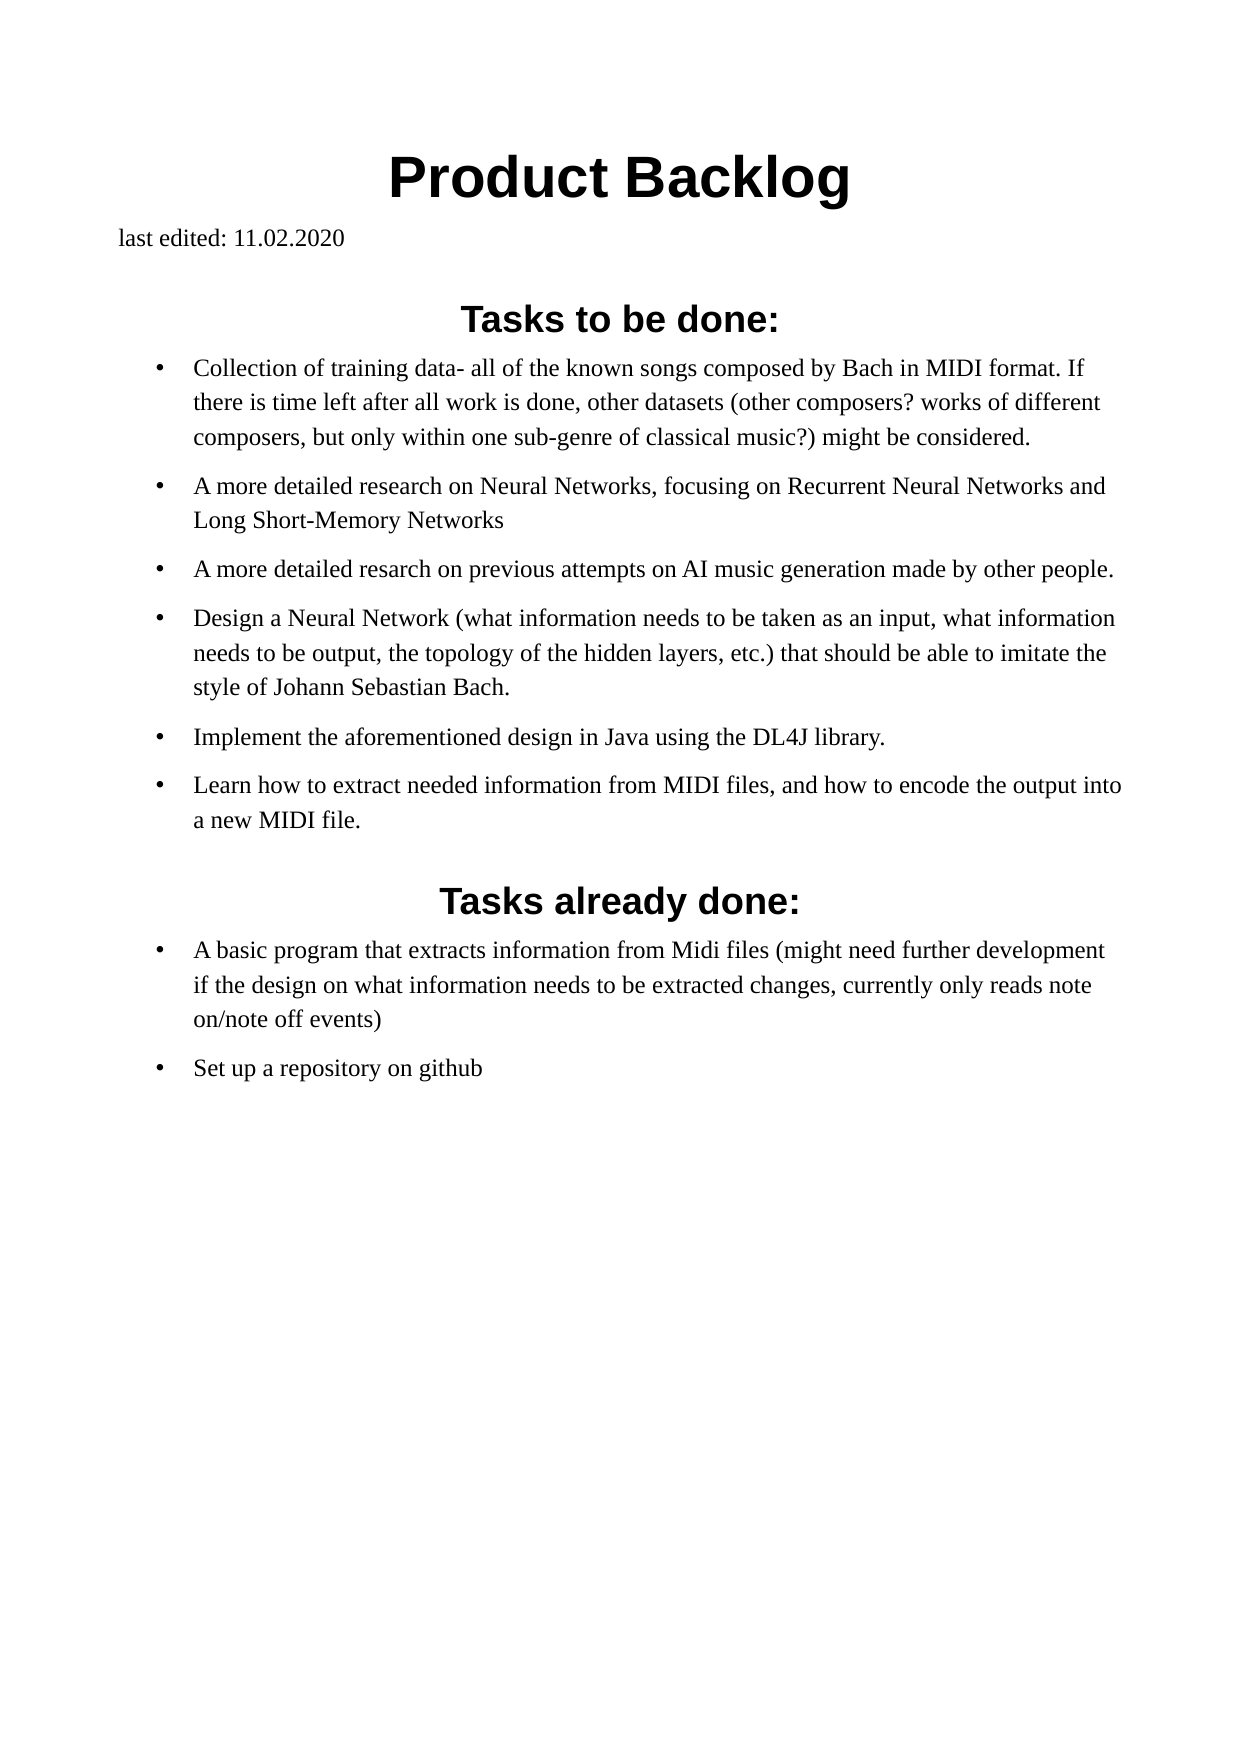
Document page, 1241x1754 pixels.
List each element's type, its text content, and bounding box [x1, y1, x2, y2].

list Implement the aforementioned design in Java using the DL4J library. [156, 722, 1122, 750]
list A more detailed resarch on previous attempts on AI music generation made by other people. [156, 554, 1122, 583]
list Set up a repository on github [156, 1053, 1122, 1082]
list A basic program that extracts information from Midi files (might need further development if the design on what information needs to be extracted changes, currently only reads note on/note off events) [156, 935, 1122, 1033]
list Learn how to extract needed information from MIDI files, and how to encode the output into a new MIDI file. [156, 771, 1122, 834]
subtitle Tasks to be done: [118, 297, 1122, 340]
list A more detailed research on Neural Networks, focusing on Recurrent Neural Networks and Long Short-Memory Networks [156, 471, 1122, 534]
text last edited: 11.02.2020 [118, 223, 1122, 251]
subtitle Tasks already done: [118, 879, 1122, 923]
list Design a Neural Network (what information needs to be taken as an input, what information needs to be output, the topology of the hidden layers, etc.) that should be able to imitate the style of Johann Sebastian Bach. [156, 603, 1122, 701]
list Collection of training data- all of the known songs composed by Bach in MIDI format. If there is time left after all work is done, other datasets (other composers? works of different composers, but only within one sub-genre of classical music?) might be considered. [156, 353, 1122, 451]
title Product Backlog [118, 143, 1122, 210]
